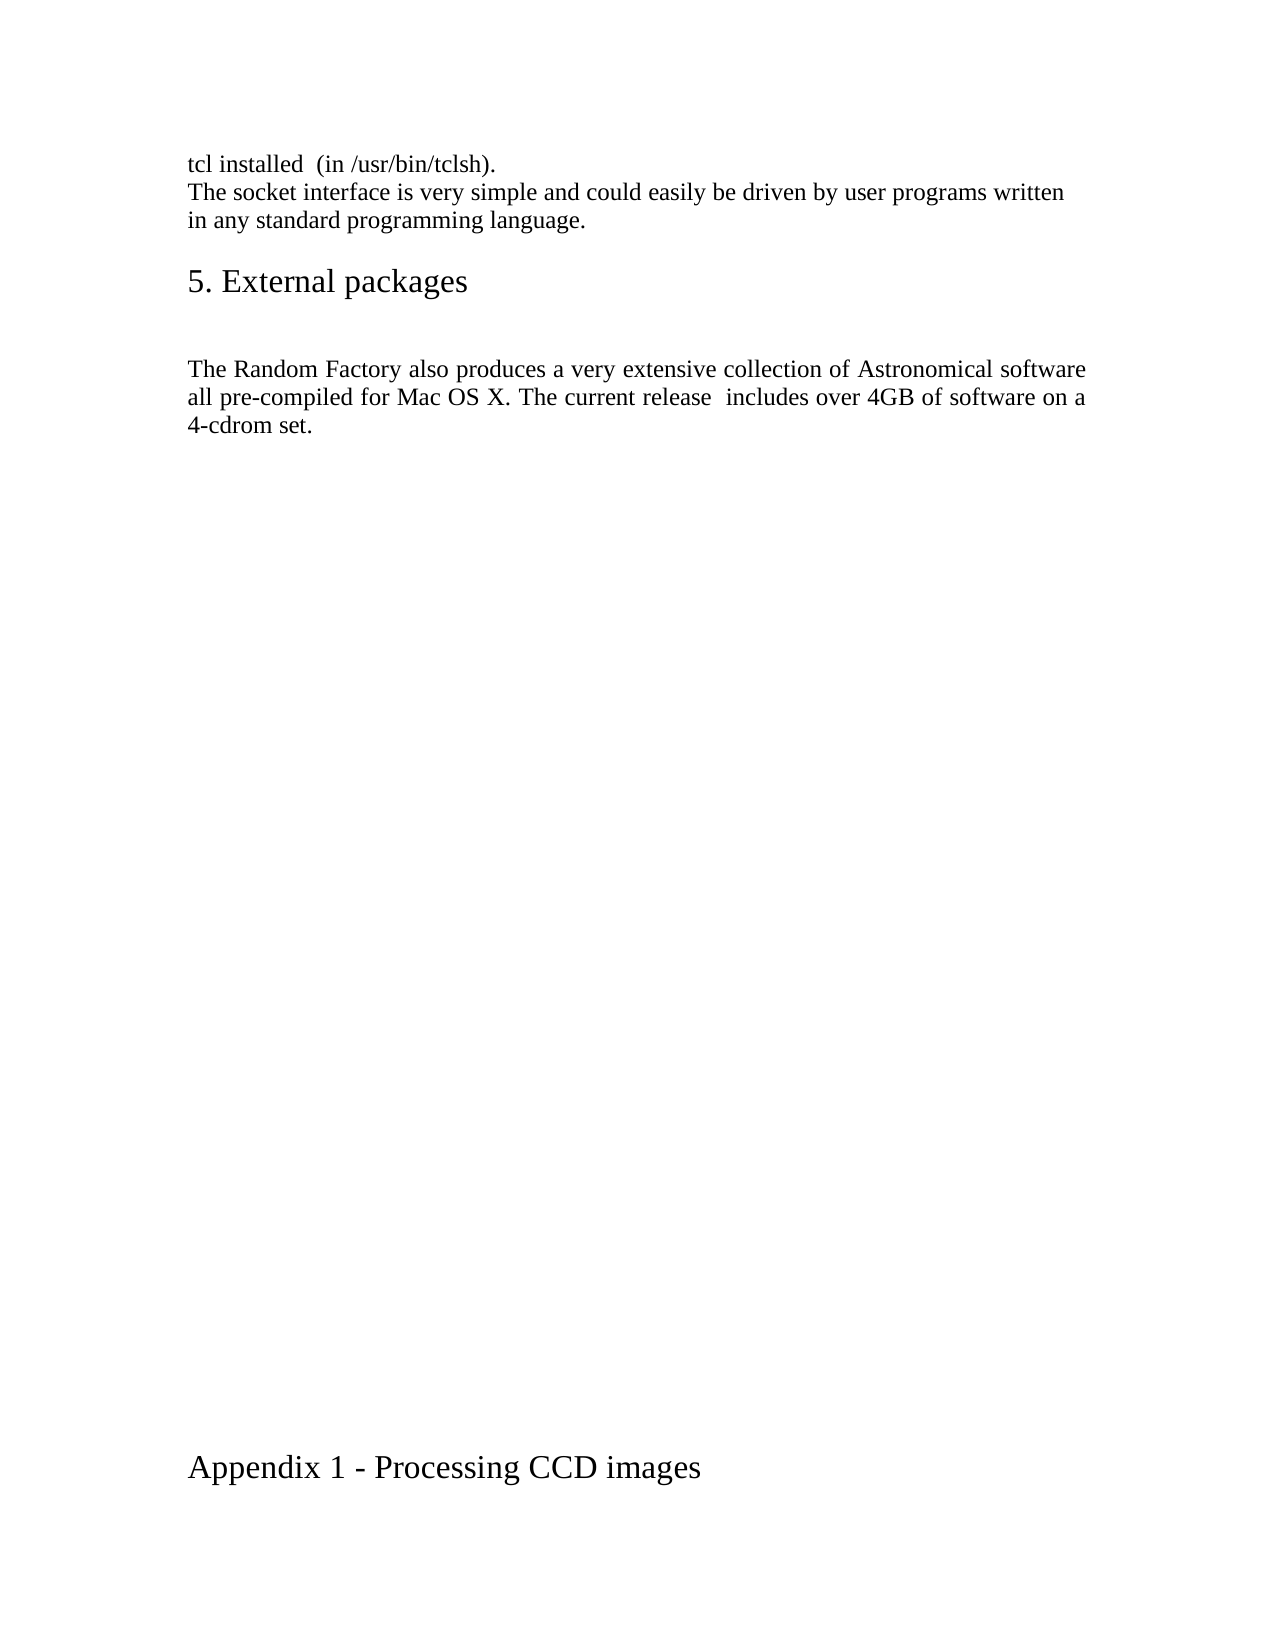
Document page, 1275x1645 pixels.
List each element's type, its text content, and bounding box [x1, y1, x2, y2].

text The socket interface is very simple and could easily be driven by user programs written in any standard programming language. [187, 178, 1087, 234]
text 5. External packages [187, 262, 1087, 299]
text tcl installed (in /usr/bin/tclsh). [187, 150, 1087, 178]
text The Random Factory also produces a very extensive collection of Astronomical software all pre-compiled for Mac OS X. The current release includes over 4GB of software on a 4-cdrom set. [187, 355, 1087, 439]
text Appendix 1 - Processing CCD images [187, 1449, 1087, 1486]
